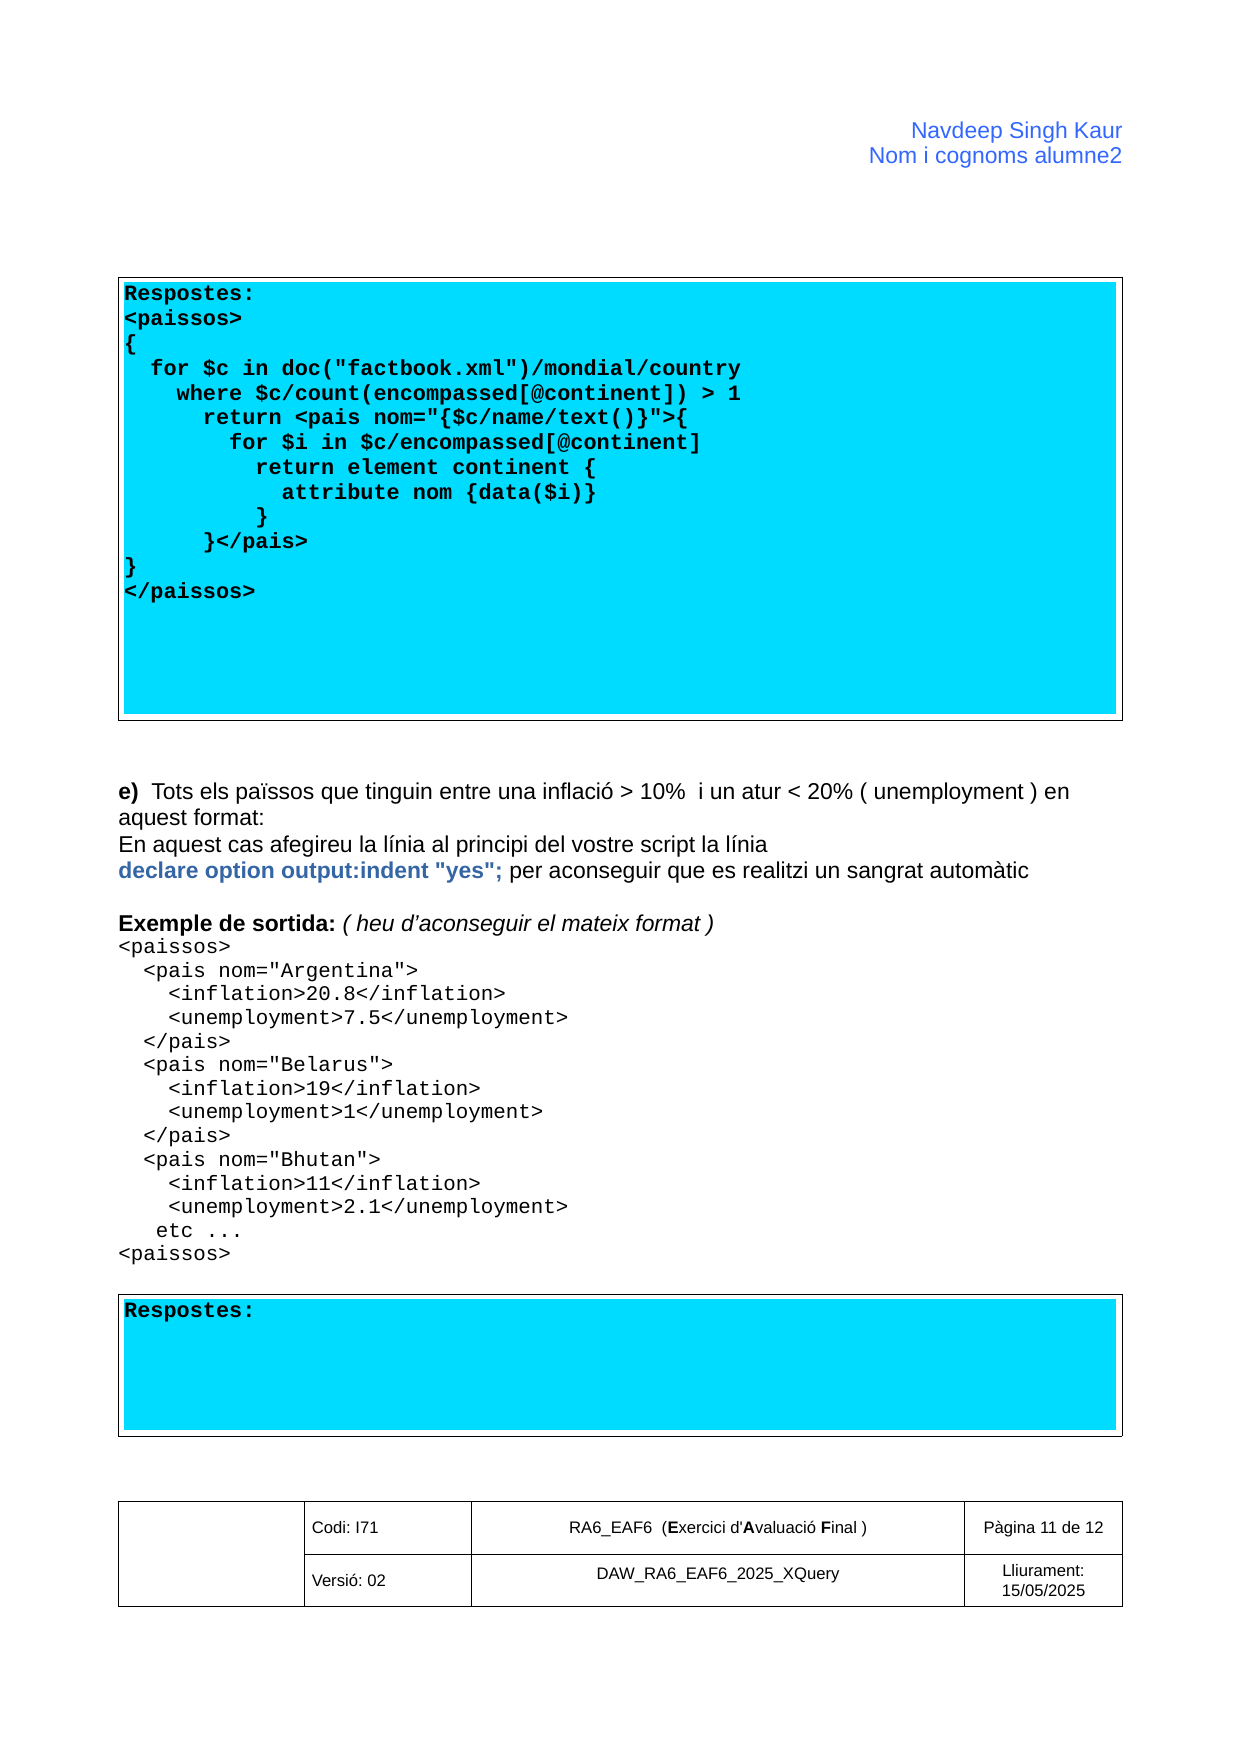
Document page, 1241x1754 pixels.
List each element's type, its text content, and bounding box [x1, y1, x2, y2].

table_header Respostes: [119, 1295, 1122, 1436]
text </pais> [118, 1031, 1122, 1054]
text En aquest cas afegireu la línia al principi del vostre script la línia [118, 831, 1122, 857]
text Exemple de sortida: ( heu d’aconseguir el mateix format ) [118, 910, 1122, 936]
text <paissos> [118, 936, 1122, 960]
text <inflation>19</inflation> [118, 1078, 1122, 1102]
text <pais nom="Bhutan"> [118, 1149, 1122, 1172]
text </pais> [118, 1125, 1122, 1149]
table_header Respostes: <paissos> { for $c in doc("factbook.xml")/mondial/country where $c/count(encompassed[@continent]) > 1 return <pais nom="{$c/name/text()}">{ for $i in $c/encompassed[@continent] return element continent { attribute nom {data($i)} } }</pais> } </paissos> [119, 278, 1122, 720]
text <unemployment>1</unemployment> [118, 1102, 1122, 1125]
text etc ... [118, 1220, 1122, 1243]
text <pais nom="Belarus"> [118, 1054, 1122, 1078]
text <inflation>20.8</inflation> [118, 983, 1122, 1007]
text declare option output:indent "yes"; per aconseguir que es realitzi un sangrat automàtic [118, 857, 1122, 883]
text <paissos> [118, 1243, 1122, 1267]
text <pais nom="Argentina"> [118, 960, 1122, 983]
text <inflation>11</inflation> [118, 1172, 1122, 1196]
text <unemployment>2.1</unemployment> [118, 1196, 1122, 1220]
text e) Tots els païssos que tinguin entre una inflació > 10% i un atur < 20% ( unemployment ) en aquest format: [118, 778, 1122, 831]
text <unemployment>7.5</unemployment> [118, 1007, 1122, 1031]
